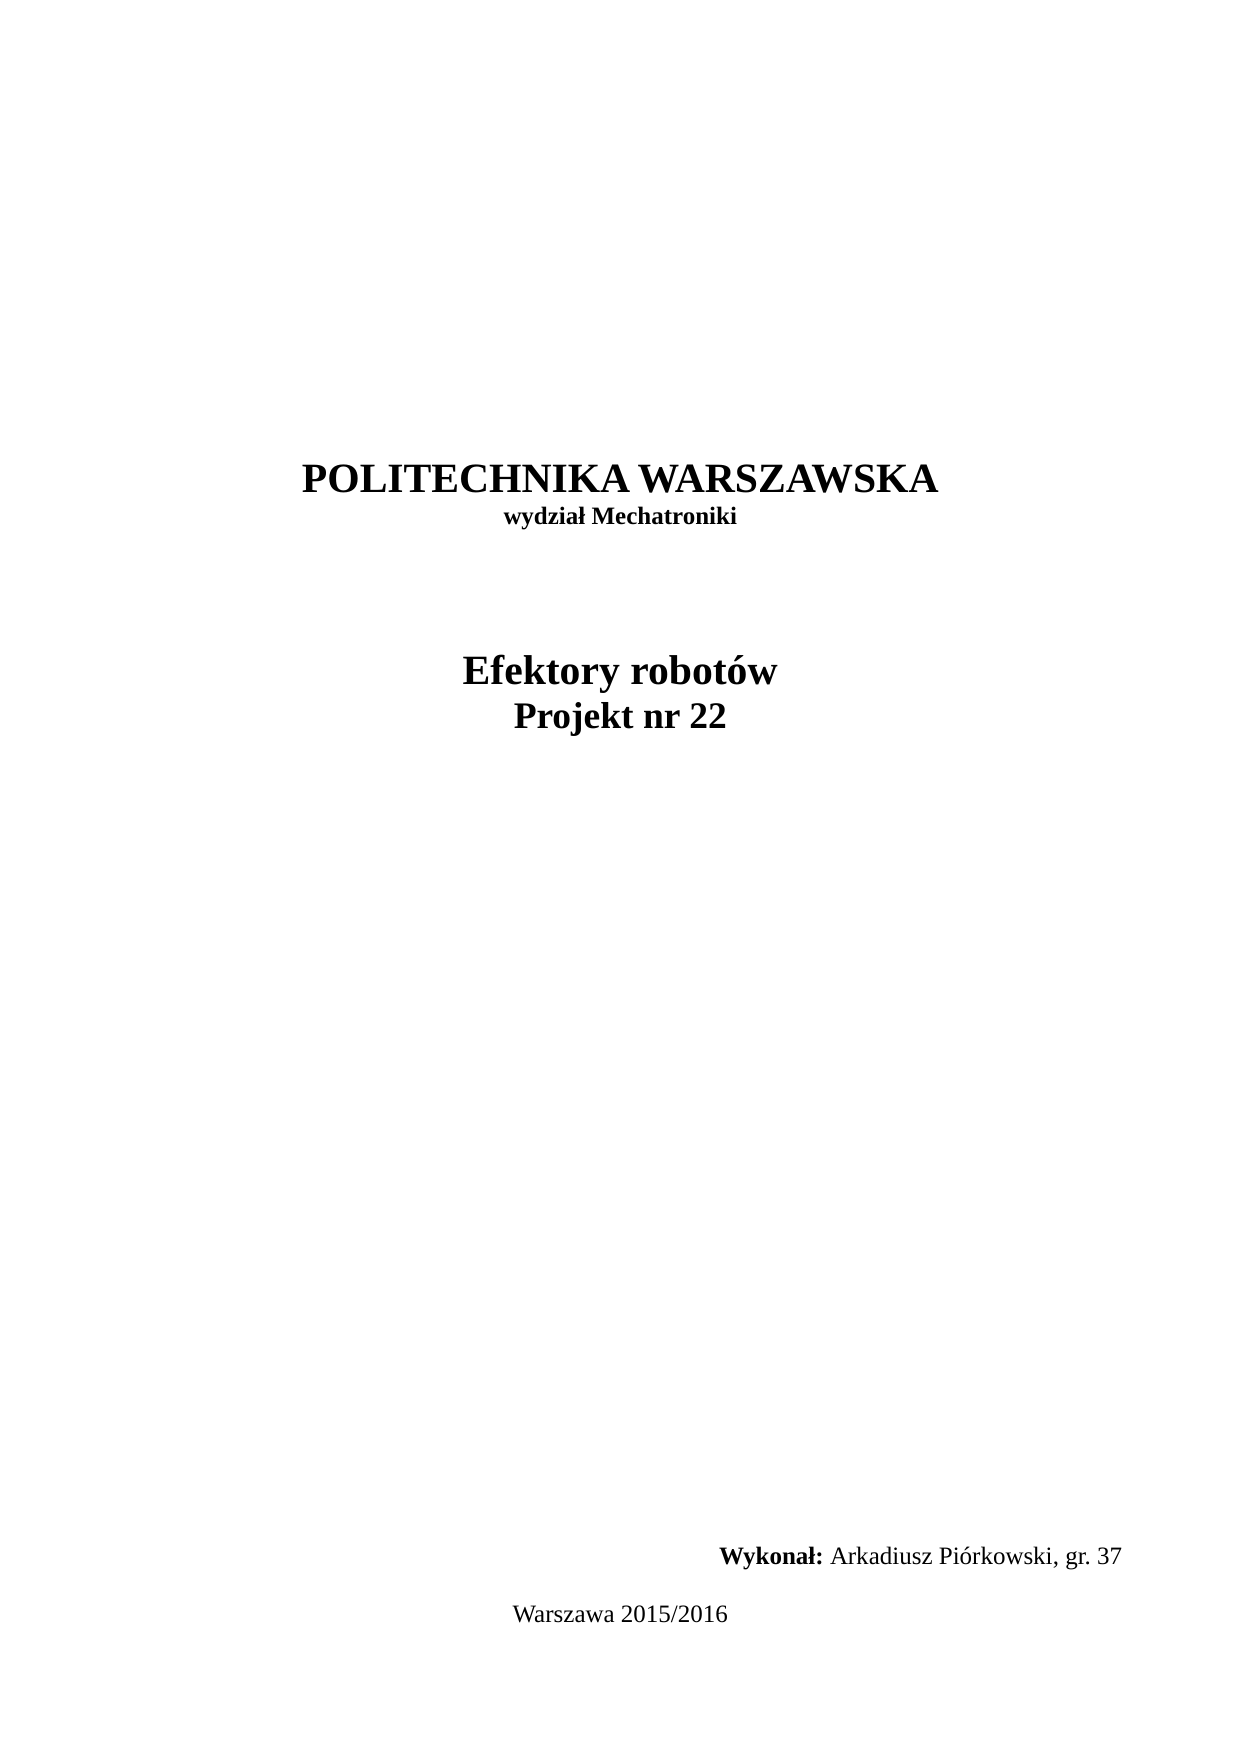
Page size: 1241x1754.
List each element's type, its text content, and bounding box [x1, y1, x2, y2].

text Efektory robotów [118, 645, 1122, 693]
text Warszawa 2015/2016 [118, 1599, 1122, 1627]
text Wykonał: Arkadiusz Piórkowski, gr. 37 [118, 1541, 1122, 1570]
text wydział Mechatroniki [118, 501, 1122, 530]
text POLITECHNIKA WARSZAWSKA [118, 453, 1122, 501]
text Projekt nr 22 [118, 693, 1122, 736]
